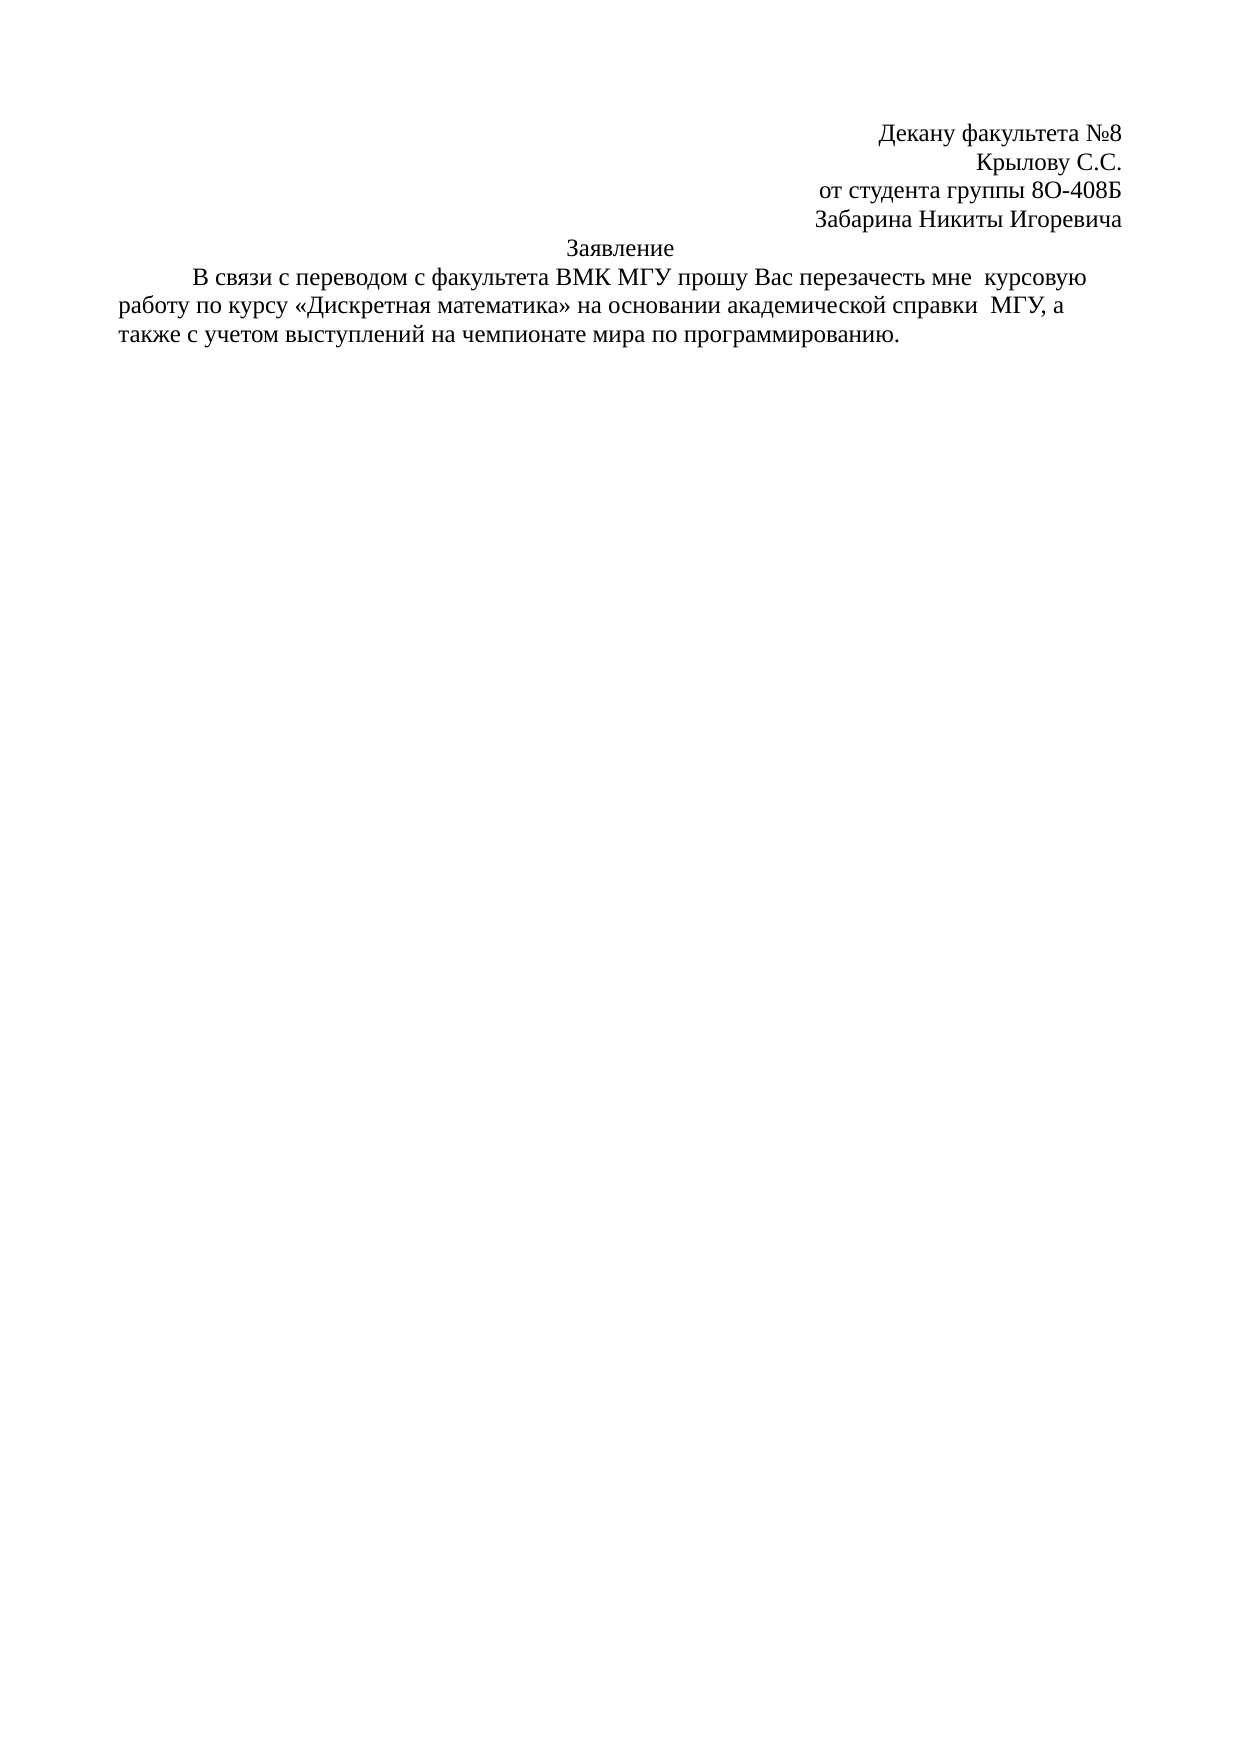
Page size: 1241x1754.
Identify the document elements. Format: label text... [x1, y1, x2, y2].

text Заявление [118, 233, 1122, 262]
text Декану факультета №8 [118, 118, 1122, 147]
text от студента группы 8О-408Б [118, 176, 1122, 204]
text В связи с переводом с факультета ВМК МГУ прошу Вас перезачесть мне курсовую работу по курсу «Дискретная математика» на основании академической справки МГУ, а также с учетом выступлений на чемпионате мира по программированию. [118, 262, 1122, 348]
text Крылову С.С. [118, 147, 1122, 176]
text Забарина Никиты Игоревича [118, 204, 1122, 233]
